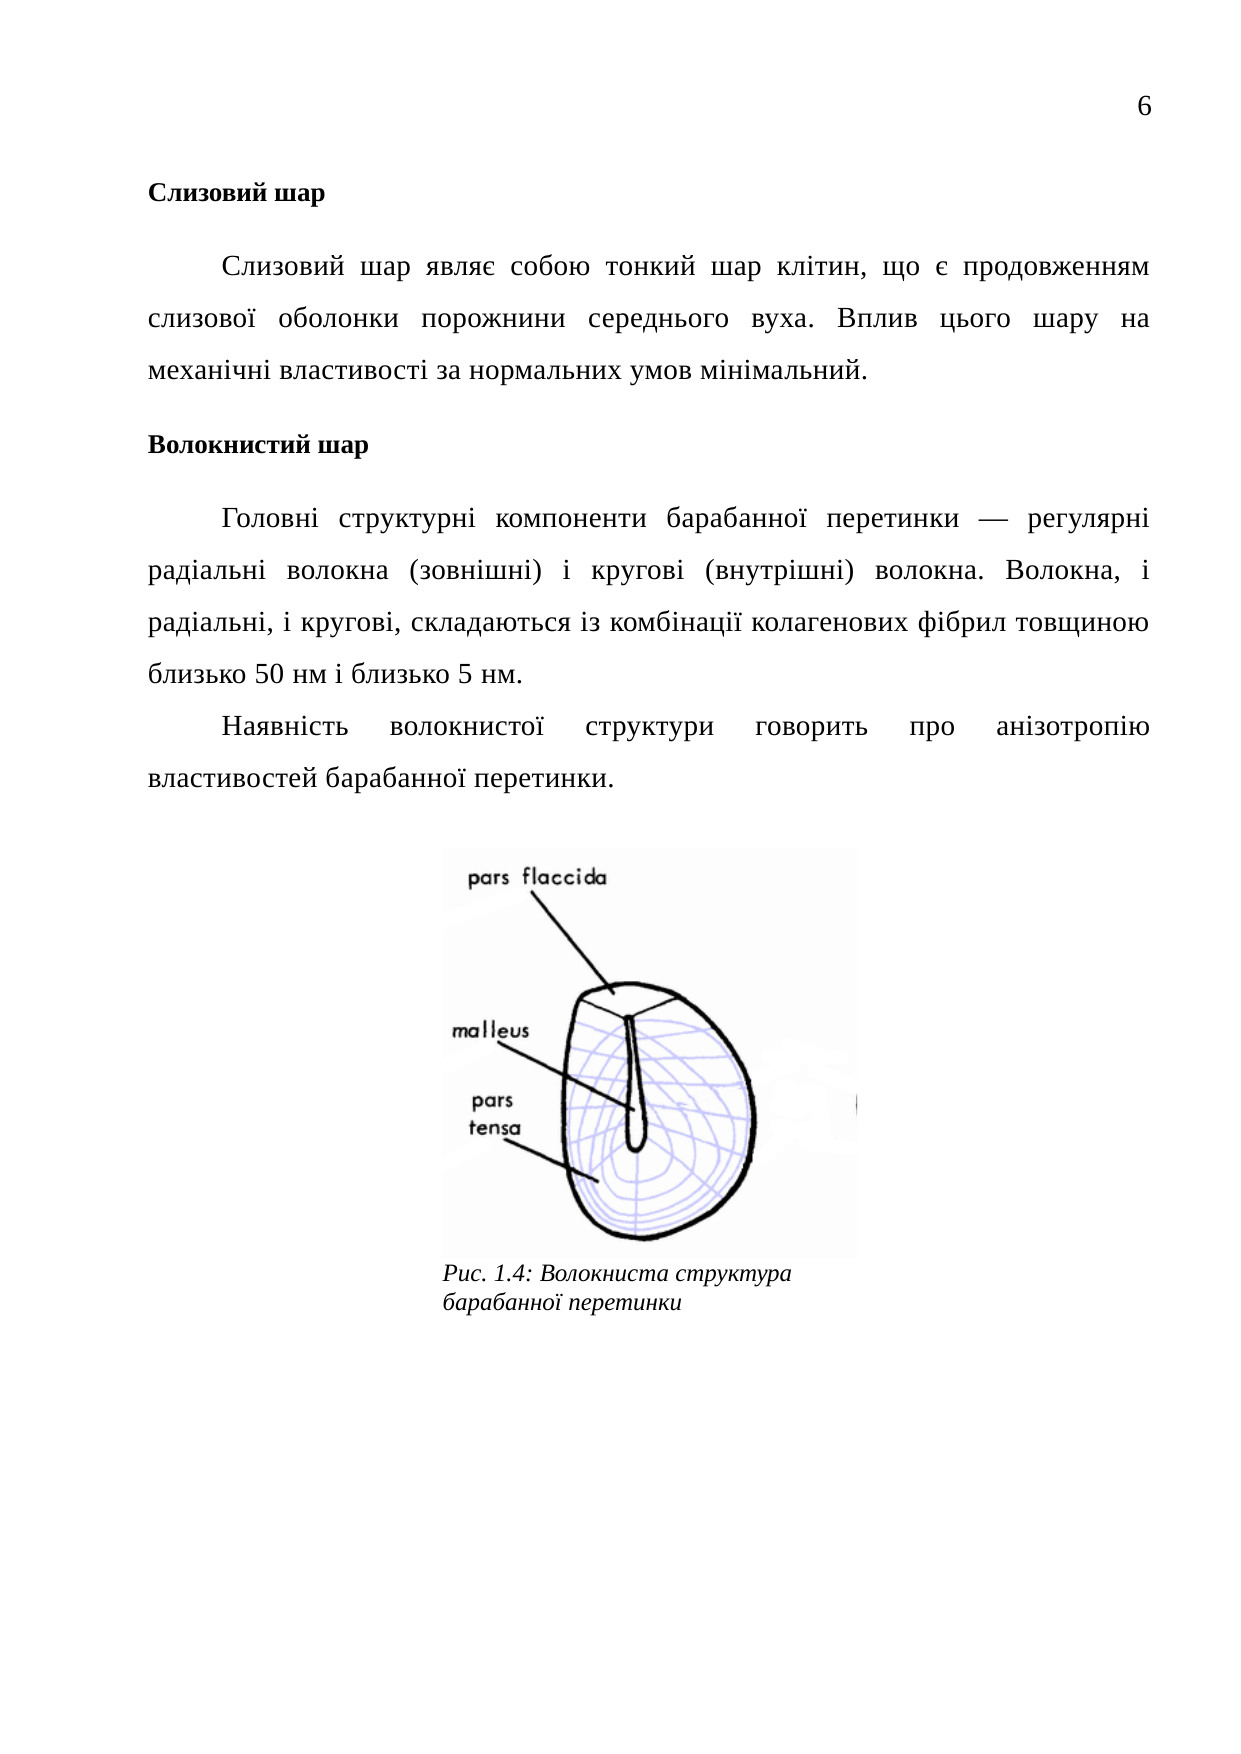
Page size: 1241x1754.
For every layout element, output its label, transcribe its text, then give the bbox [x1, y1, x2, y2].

text Головні структурні компоненти барабанної перетинки — регулярні радіальні волокна (зовнішні) і кругові (внутрішні) волокна. Волокна, і радіальні, і кругові, складаються із комбінації колагенових фібрил товщиною близько 50 нм і близько 5 нм. [148, 500, 1152, 689]
text Слизовий шар являє собою тонкий шар клітин, що є продовженням слизової оболонки порожнини середнього вуха. Вплив цього шару на механічні властивості за нормальних умов мінімальний. [148, 248, 1152, 385]
text Рис. 1.4: Волокниста структура барабанної перетинки [442, 1259, 857, 1316]
text Наявність волокнистої структури говорить про анізотропію властивостей барабанної перетинки. [148, 708, 1152, 793]
picture [442, 848, 858, 1259]
subtitle Волокнистий шар [148, 428, 1152, 460]
subtitle Слизовий шар [148, 176, 1152, 207]
